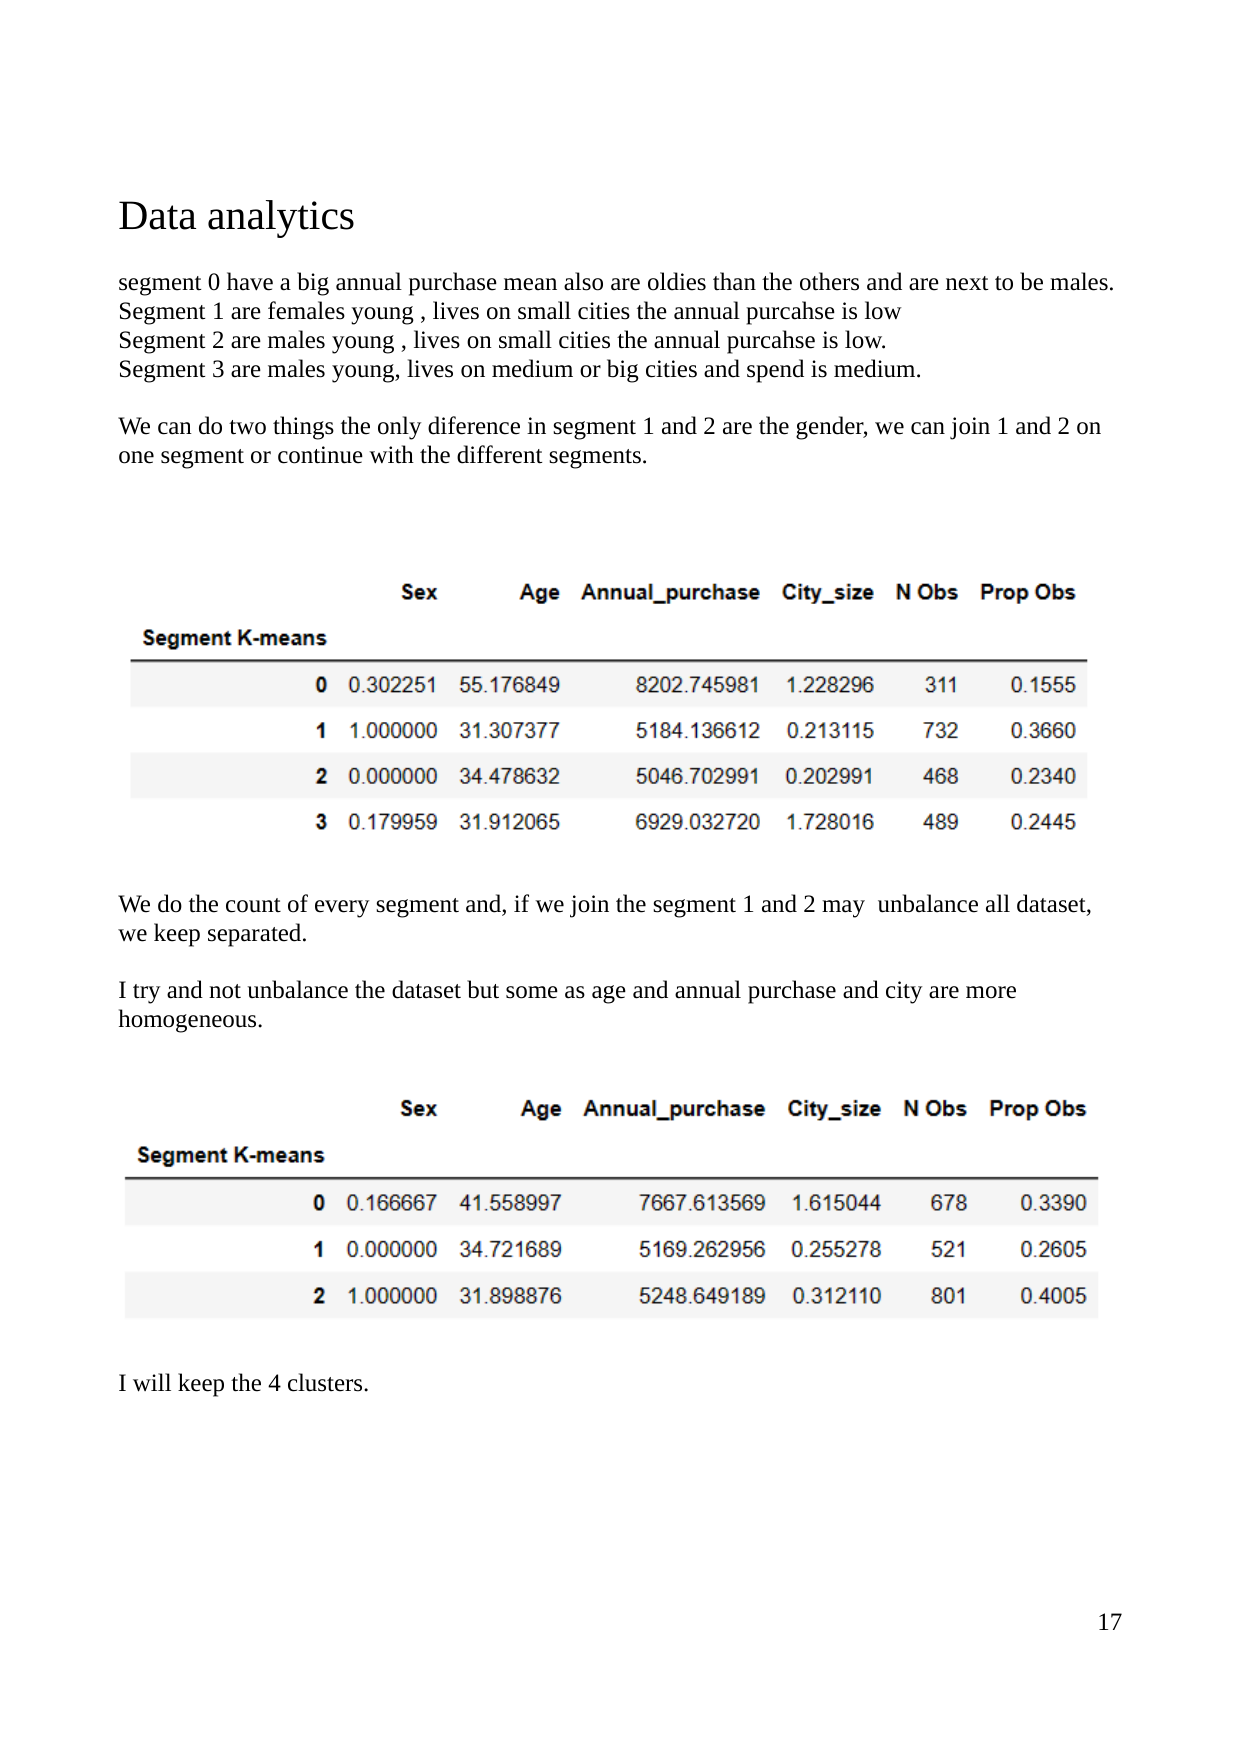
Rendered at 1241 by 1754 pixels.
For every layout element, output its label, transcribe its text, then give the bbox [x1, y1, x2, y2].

text We can do two things the only diference in segment 1 and 2 are the gender, we can join 1 and 2 on one segment or continue with the different segments. [118, 411, 1122, 469]
picture [118, 555, 1123, 861]
text Data analytics [118, 191, 1122, 239]
text Segment 3 are males young, lives on medium or big cities and spend is medium. [118, 354, 1122, 382]
text Segment 2 are males young , lives on small cities the annual purcahse is low. [118, 325, 1122, 354]
text segment 0 have a big annual purchase mean also are oldies than the others and are next to be males. [118, 267, 1122, 296]
text Segment 1 are females young , lives on small cities the annual purcahse is low [118, 296, 1122, 325]
picture [118, 1061, 1123, 1340]
text I try and not unbalance the dataset but some as age and annual purchase and city are more homogeneous. [118, 976, 1122, 1033]
text We do the count of every segment and, if we join the segment 1 and 2 may unbalance all dataset, we keep separated. [118, 889, 1122, 947]
text I will keep the 4 clusters. [118, 1368, 1122, 1397]
